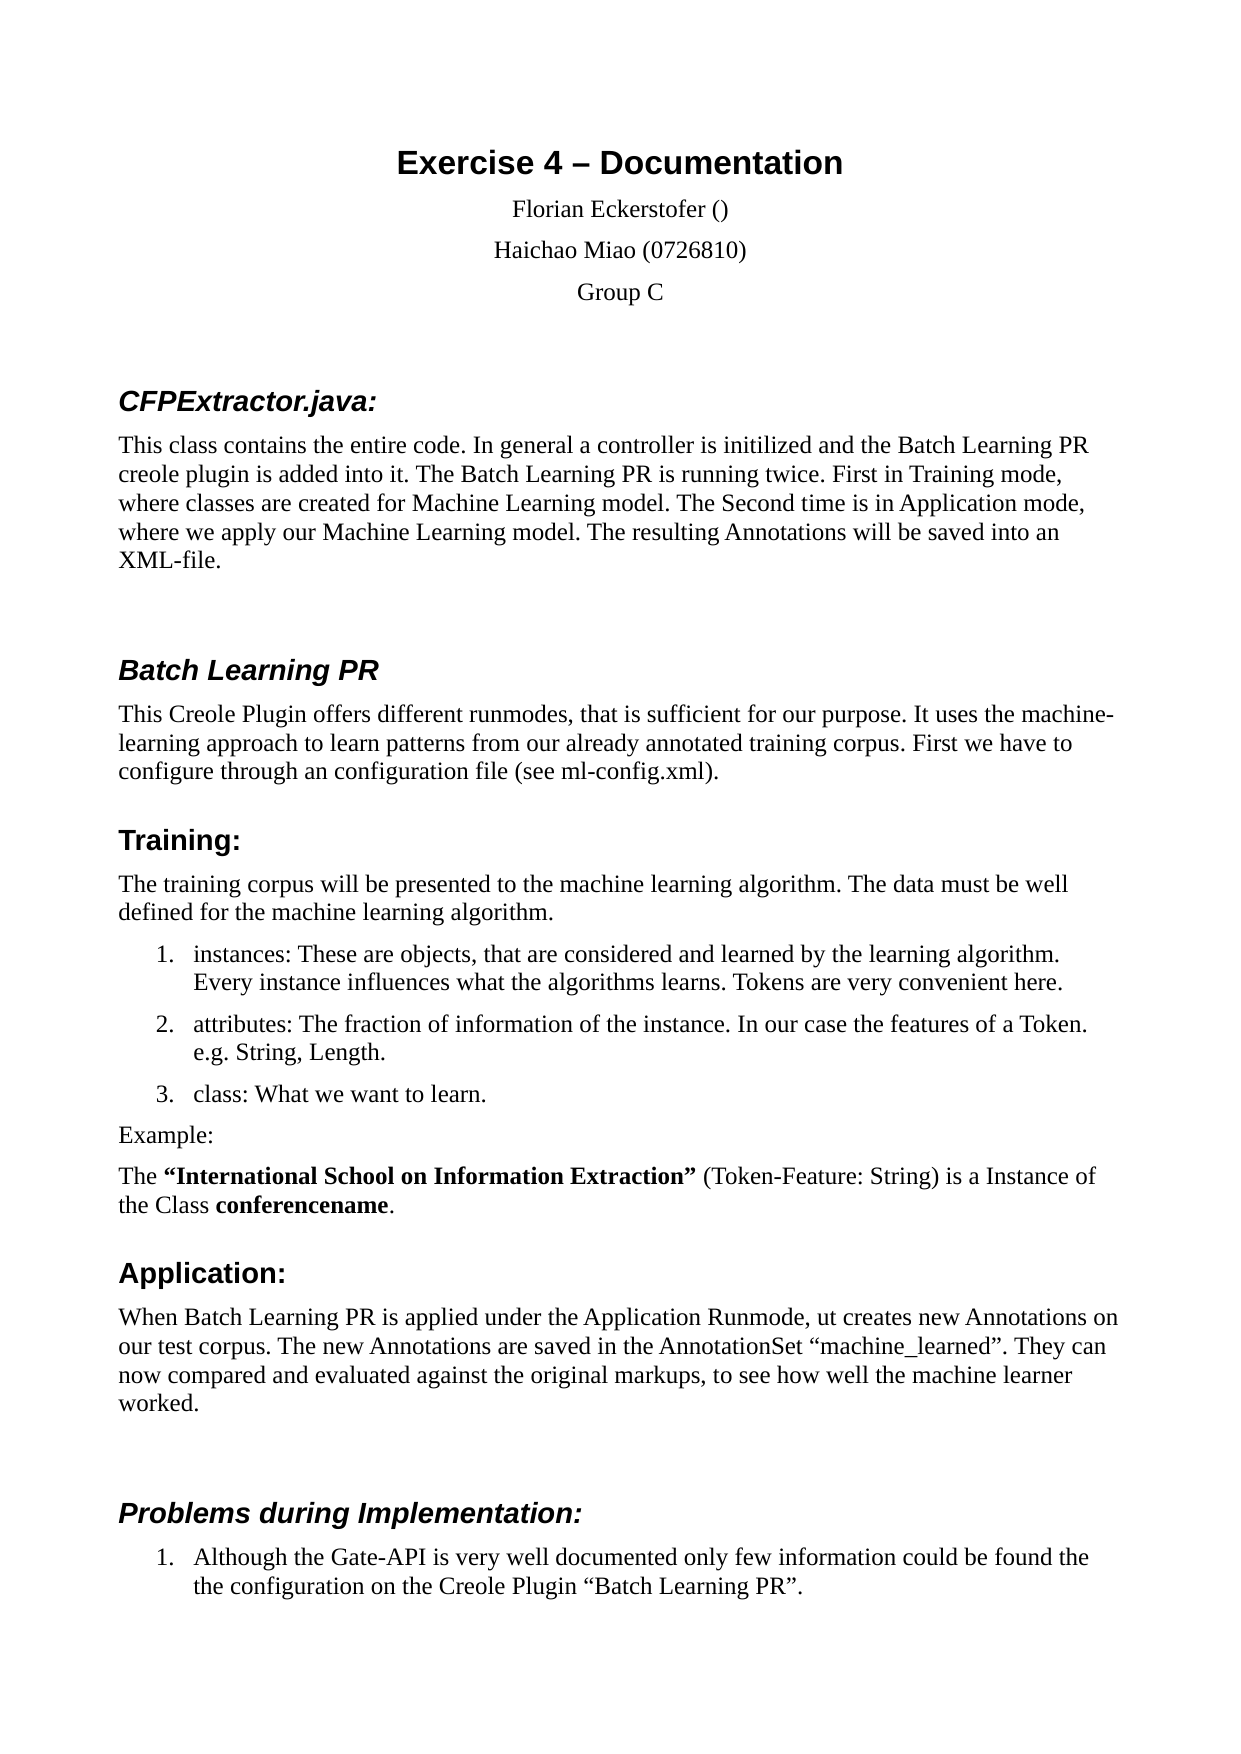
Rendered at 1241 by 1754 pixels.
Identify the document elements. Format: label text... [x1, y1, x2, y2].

text Example: [118, 1120, 1122, 1149]
subtitle Application: [118, 1256, 1122, 1290]
list attributes: The fraction of information of the instance. In our case the features of a Token. e.g. String, Length. [156, 1009, 1122, 1066]
text When Batch Learning PR is applied under the Application Runmode, ut creates new Annotations on our test corpus. The new Annotations are saved in the AnnotationSet “machine_learned”. They can now compared and evaluated against the original markups, to see how well the machine learner worked. [118, 1302, 1122, 1417]
list instances: These are objects, that are considered and learned by the learning algorithm. Every instance influences what the algorithms learns. Tokens are very convenient here. [156, 939, 1122, 996]
subtitle CFPExtractor.java: [118, 384, 1122, 418]
list Although the Gate-API is very well documented only few information could be found the the configuration on the Creole Plugin “Batch Learning PR”. [156, 1542, 1122, 1599]
list class: What we want to learn. [156, 1079, 1122, 1107]
text Haichao Miao (0726810) [118, 236, 1122, 264]
text This class contains the entire code. In general a controller is initilized and the Batch Learning PR creole plugin is added into it. The Batch Learning PR is running twice. First in Training mode, where classes are created for Machine Learning model. The Second time is in Application mode, where we apply our Machine Learning model. The resulting Annotations will be saved into an XML-file. [118, 430, 1122, 574]
subtitle Problems during Implementation: [118, 1496, 1122, 1529]
text The training corpus will be presented to the machine learning algorithm. The data must be well defined for the machine learning algorithm. [118, 869, 1122, 926]
text Group C [118, 277, 1122, 306]
subtitle Batch Learning PR [118, 653, 1122, 686]
subtitle Training: [118, 823, 1122, 856]
text The “International School on Information Extraction” (Token-Feature: String) is a Instance of the Class conferencename. [118, 1161, 1122, 1219]
text Florian Eckerstofer () [118, 194, 1122, 223]
subtitle Exercise 4 – Documentation [118, 143, 1122, 182]
text This Creole Plugin offers different runmodes, that is sufficient for our purpose. It uses the machine-learning approach to learn patterns from our already annotated training corpus. First we have to configure through an configuration file (see ml-config.xml). [118, 699, 1122, 785]
